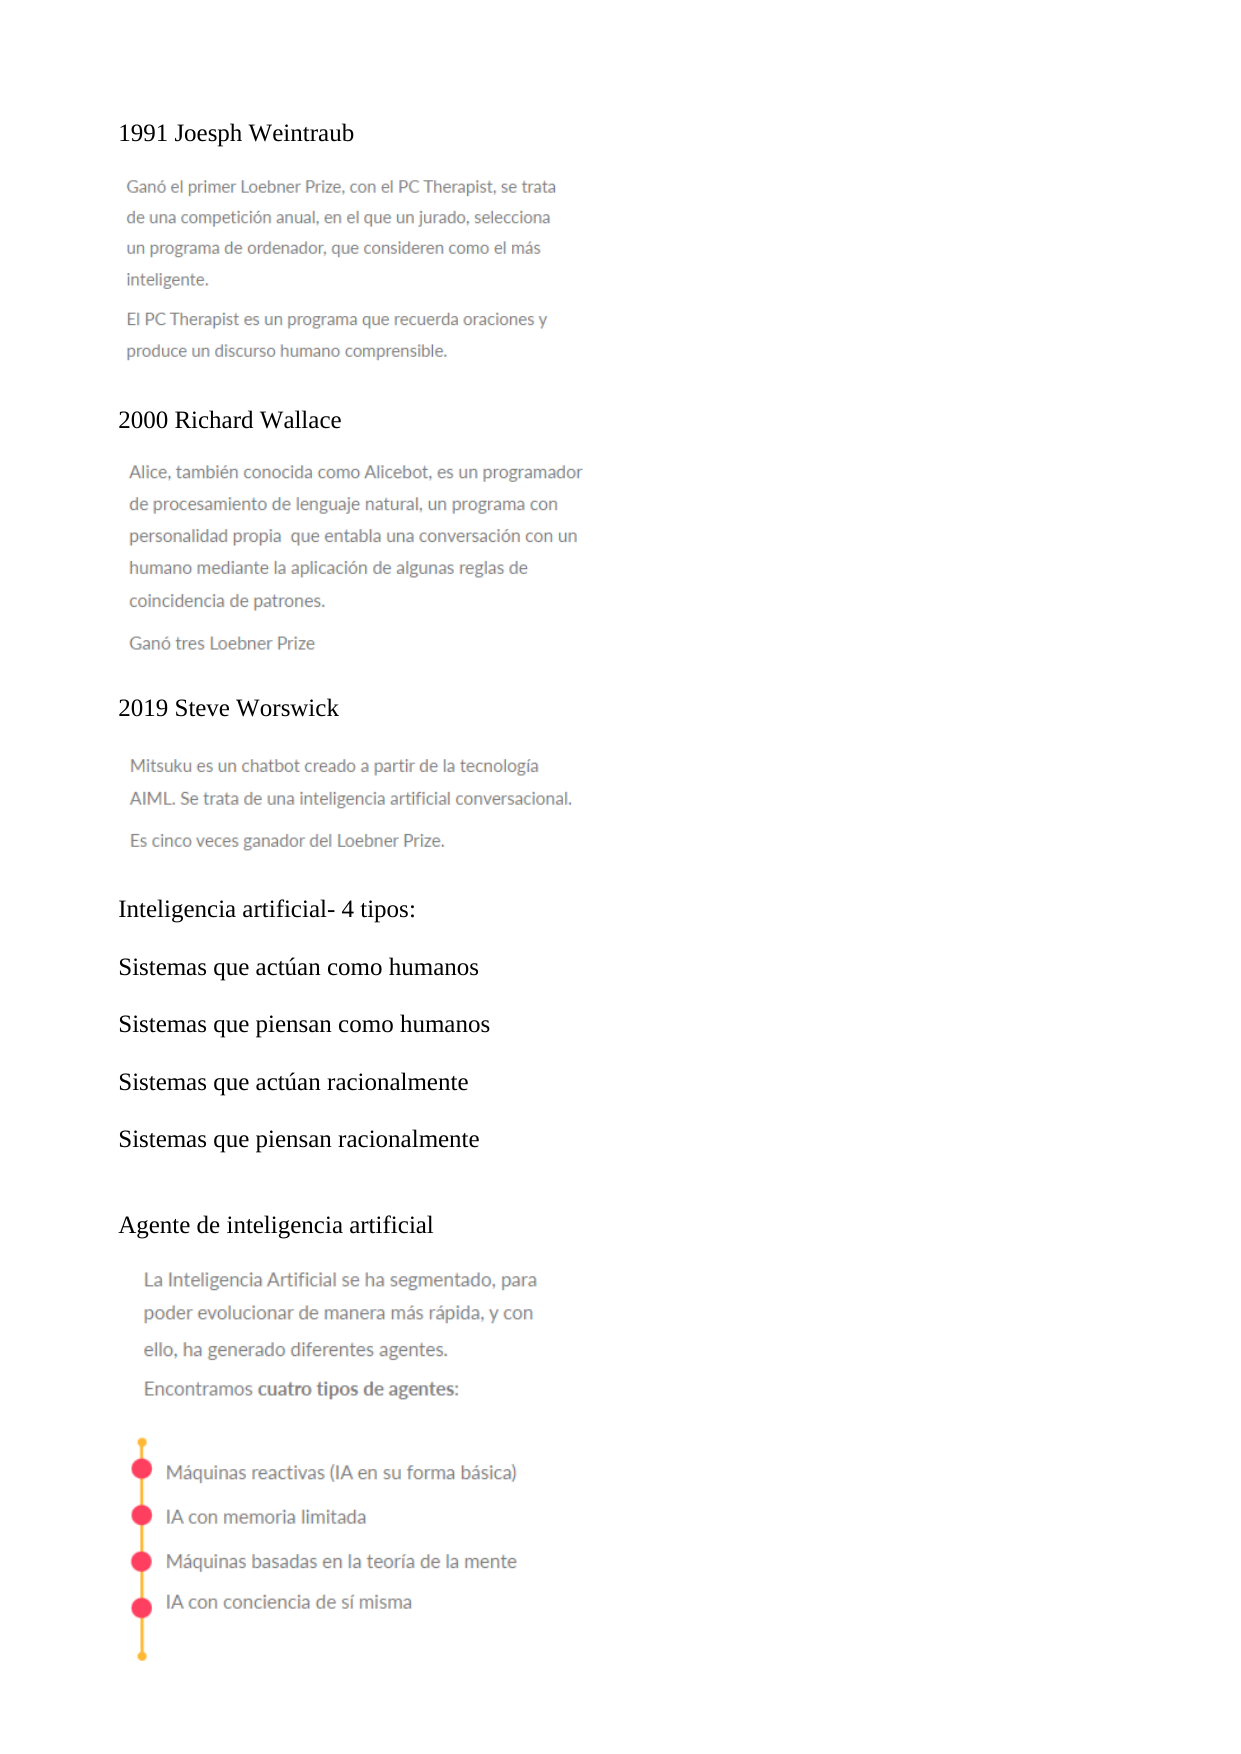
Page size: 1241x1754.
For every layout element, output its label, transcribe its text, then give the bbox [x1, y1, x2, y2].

picture [118, 450, 604, 665]
text Sistemas que actúan racionalmente [118, 1067, 1122, 1096]
text 1991 Joesph Weintraub [118, 118, 1122, 147]
text Sistemas que piensan racionalmente [118, 1124, 1122, 1153]
picture [118, 169, 589, 375]
text 2019 Steve Worswick [118, 693, 1122, 722]
text Inteligencia artificial- 4 tipos: [118, 894, 1122, 923]
text Sistemas que actúan como humanos [118, 952, 1122, 981]
text Agente de inteligencia artificial [118, 1211, 1122, 1239]
picture [120, 744, 599, 868]
text 2000 Richard Wallace [118, 406, 1122, 434]
text Sistemas que piensan como humanos [118, 1009, 1122, 1038]
picture [105, 1251, 575, 1671]
